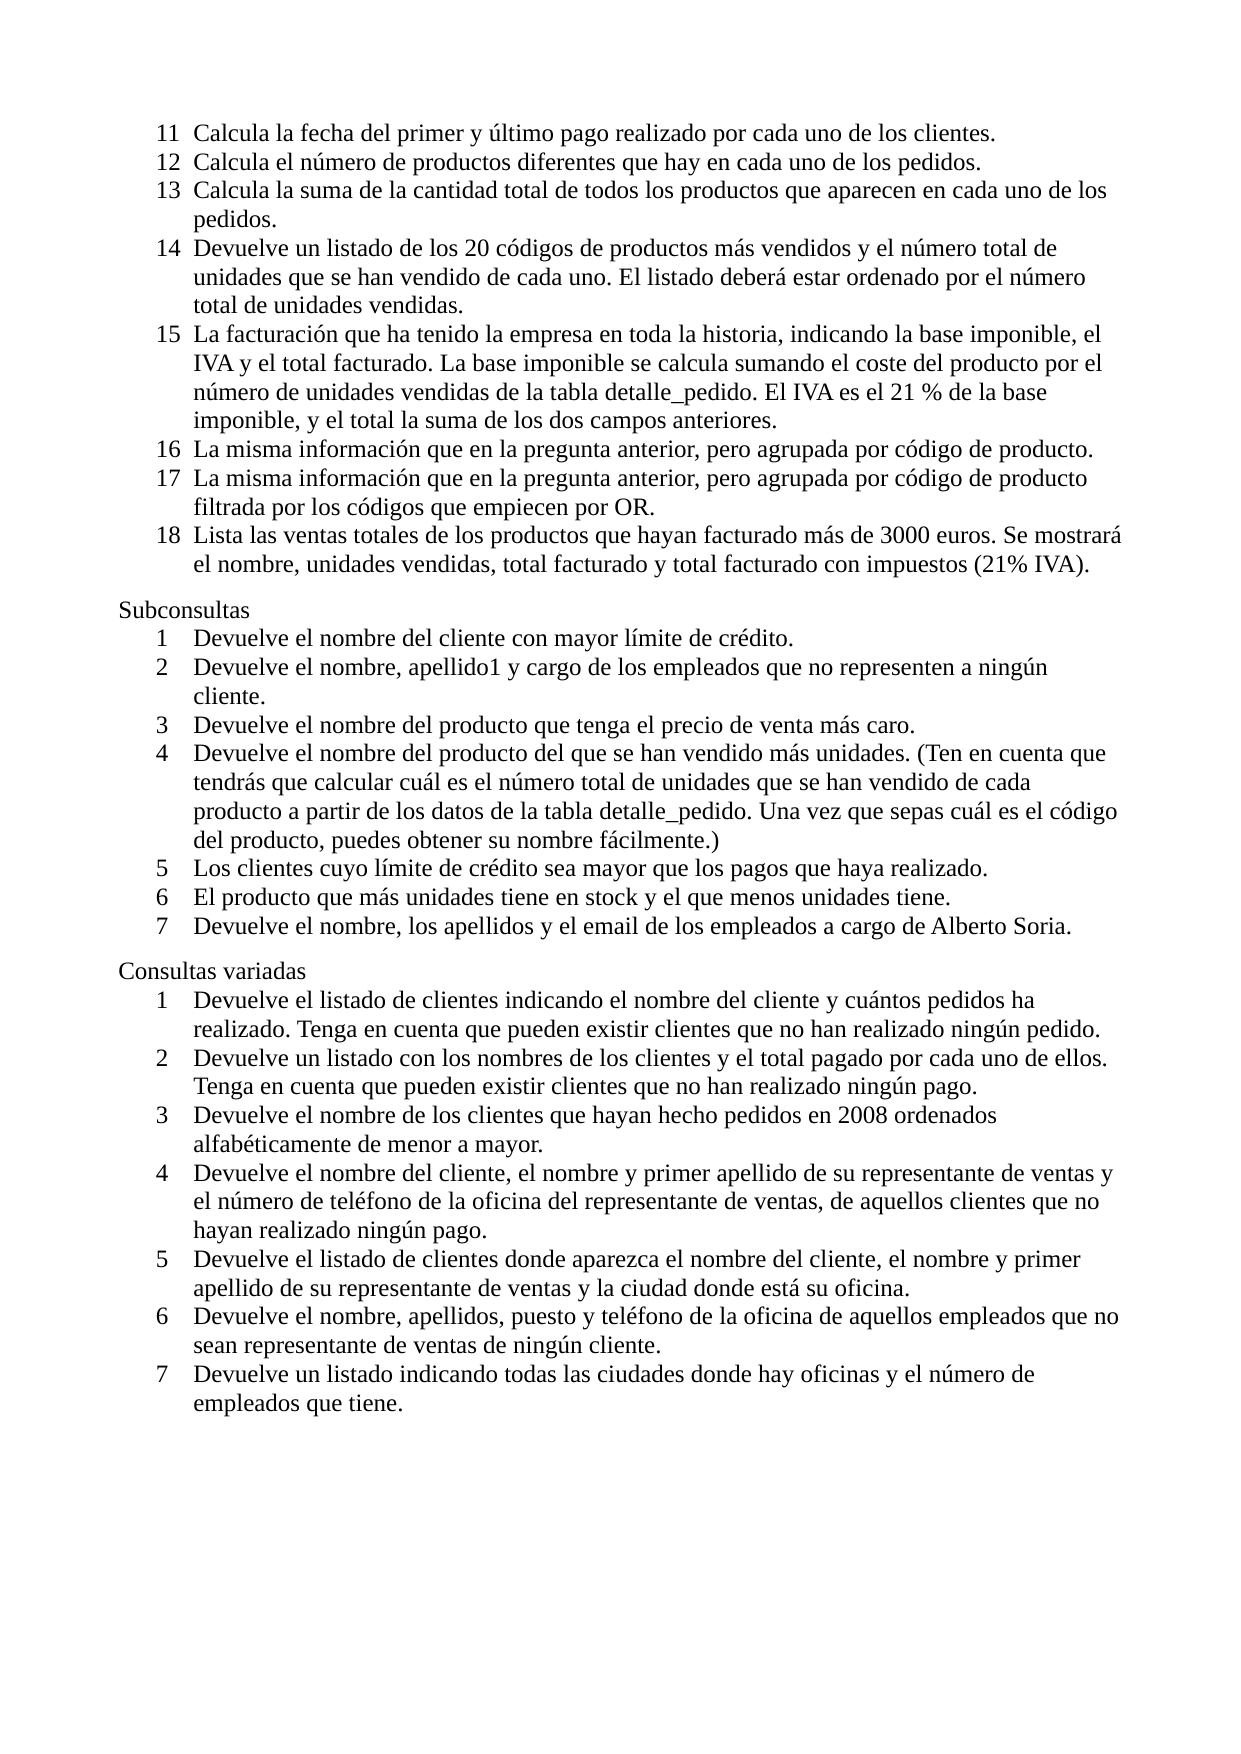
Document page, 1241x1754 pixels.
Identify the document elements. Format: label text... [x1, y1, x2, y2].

list Devuelve el nombre de los clientes que hayan hecho pedidos en 2008 ordenados alfabéticamente de menor a mayor. [156, 1100, 1122, 1158]
list Devuelve el nombre, apellidos, puesto y teléfono de la oficina de aquellos empleados que no sean representante de ventas de ningún cliente. [156, 1301, 1122, 1359]
list Calcula la suma de la cantidad total de todos los productos que aparecen en cada uno de los pedidos. [156, 176, 1122, 233]
list Devuelve un listado de los 20 códigos de productos más vendidos y el número total de unidades que se han vendido de cada uno. El listado deberá estar ordenado por el número total de unidades vendidas. [156, 233, 1122, 319]
list El producto que más unidades tiene en stock y el que menos unidades tiene. [156, 882, 1122, 911]
list Devuelve el nombre del producto que tenga el precio de venta más caro. [156, 710, 1122, 738]
list Devuelve un listado con los nombres de los clientes y el total pagado por cada uno de ellos. Tenga en cuenta que pueden existir clientes que no han realizado ningún pago. [156, 1043, 1122, 1100]
list Devuelve el listado de clientes donde aparezca el nombre del cliente, el nombre y primer apellido de su representante de ventas y la ciudad donde está su oficina. [156, 1244, 1122, 1301]
list Devuelve un listado indicando todas las ciudades donde hay oficinas y el número de empleados que tiene. [156, 1359, 1122, 1416]
list Devuelve el listado de clientes indicando el nombre del cliente y cuántos pedidos ha realizado. Tenga en cuenta que pueden existir clientes que no han realizado ningún pedido. [156, 985, 1122, 1043]
list La misma información que en la pregunta anterior, pero agrupada por código de producto filtrada por los códigos que empiecen por OR. [156, 463, 1122, 521]
list Devuelve el nombre del cliente con mayor límite de crédito. [156, 623, 1122, 652]
list Calcula el número de productos diferentes que hay en cada uno de los pedidos. [156, 147, 1122, 176]
list La misma información que en la pregunta anterior, pero agrupada por código de producto. [156, 434, 1122, 463]
list Devuelve el nombre, apellido1 y cargo de los empleados que no representen a ningún cliente. [156, 652, 1122, 710]
text Consultas variadas [118, 956, 1122, 985]
list Los clientes cuyo límite de crédito sea mayor que los pagos que haya realizado. [156, 853, 1122, 882]
list Lista las ventas totales de los productos que hayan facturado más de 3000 euros. Se mostrará el nombre, unidades vendidas, total facturado y total facturado con impuestos (21% IVA). [156, 521, 1122, 578]
text Subconsultas [118, 595, 1122, 623]
list La facturación que ha tenido la empresa en toda la historia, indicando la base imponible, el IVA y el total facturado. La base imponible se calcula sumando el coste del producto por el número de unidades vendidas de la tabla detalle_pedido. El IVA es el 21 % de la base imponible, y el total la suma de los dos campos anteriores. [156, 319, 1122, 434]
list Calcula la fecha del primer y último pago realizado por cada uno de los clientes. [156, 118, 1122, 147]
list Devuelve el nombre, los apellidos y el email de los empleados a cargo de Alberto Soria. [156, 911, 1122, 940]
list Devuelve el nombre del producto del que se han vendido más unidades. (Ten en cuenta que tendrás que calcular cuál es el número total de unidades que se han vendido de cada producto a partir de los datos de la tabla detalle_pedido. Una vez que sepas cuál es el código del producto, puedes obtener su nombre fácilmente.) [156, 738, 1122, 853]
list Devuelve el nombre del cliente, el nombre y primer apellido de su representante de ventas y el número de teléfono de la oficina del representante de ventas, de aquellos clientes que no hayan realizado ningún pago. [156, 1158, 1122, 1244]
